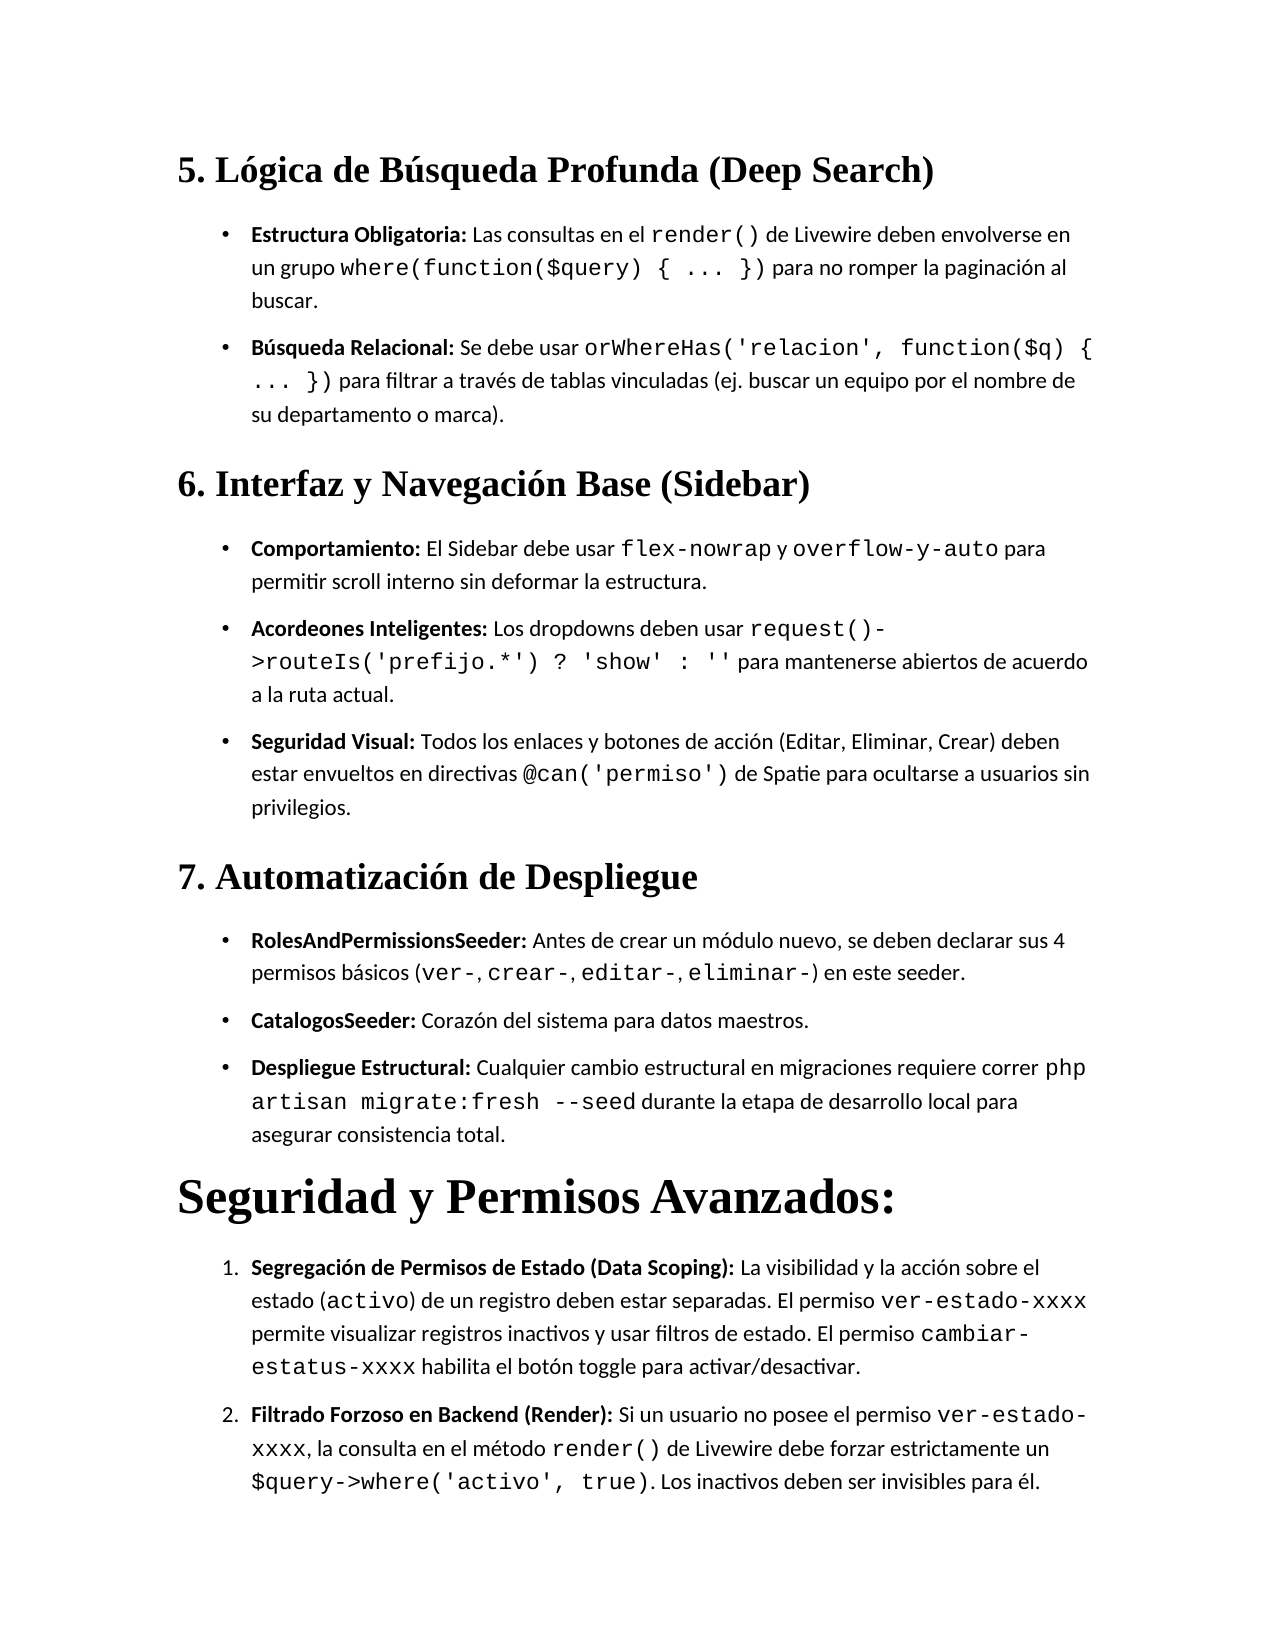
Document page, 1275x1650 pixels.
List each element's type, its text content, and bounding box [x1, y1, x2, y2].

list Estructura Obligatoria: Las consultas en el render() de Livewire deben envolverse en un grupo where(function($query) { ... }) para no romper la paginación al buscar. [222, 220, 1098, 314]
list CatalogosSeeder: Corazón del sistema para datos maestros. [222, 1007, 1098, 1035]
list RolesAndPermissionsSeeder: Antes de crear un módulo nuevo, se deben declarar sus 4 permisos básicos (ver-, crear-, editar-, eliminar-) en este seeder. [222, 926, 1098, 988]
list Acordeones Inteligentes: Los dropdowns deben usar request()->routeIs('prefijo.*') ? 'show' : '' para mantenerse abiertos de acuerdo a la ruta actual. [222, 614, 1098, 708]
list Comportamiento: El Sidebar debe usar flex-nowrap y overflow-y-auto para permitir scroll interno sin deformar la estructura. [222, 534, 1098, 595]
text Seguridad y Permisos Avanzados: [177, 1167, 1098, 1224]
list Búsqueda Relacional: Se debe usar orWhereHas('relacion', function($q) { ... }) para filtrar a través de tablas vinculadas (ej. buscar un equipo por el nombre de su departamento o marca). [222, 333, 1098, 428]
subtitle 7. Automatización de Despliegue [177, 854, 1098, 897]
subtitle 6. Interfaz y Navegación Base (Sidebar) [177, 461, 1098, 504]
list Segregación de Permisos de Estado (Data Scoping): La visibilidad y la acción sobre el estado (activo) de un registro deben estar separadas. El permiso ver-estado-xxxx permite visualizar registros inactivos y usar filtros de estado. El permiso cambiar-estatus-xxxx habilita el botón toggle para activar/desactivar. [222, 1253, 1098, 1382]
list Seguridad Visual: Todos los enlaces y botones de acción (Editar, Eliminar, Crear) deben estar envueltos en directivas @can('permiso') de Spatie para ocultarse a usuarios sin privilegios. [222, 727, 1098, 821]
list Filtrado Forzoso en Backend (Render): Si un usuario no posee el permiso ver-estado-xxxx, la consulta en el método render() de Livewire debe forzar estrictamente un $query->where('activo', true). Los inactivos deben ser invisibles para él. [222, 1401, 1098, 1496]
list Despliegue Estructural: Cualquier cambio estructural en migraciones requiere correr php artisan migrate:fresh --seed durante la etapa de desarrollo local para asegurar consistencia total. [222, 1053, 1098, 1148]
subtitle 5. Lógica de Búsqueda Profunda (Deep Search) [177, 148, 1098, 191]
